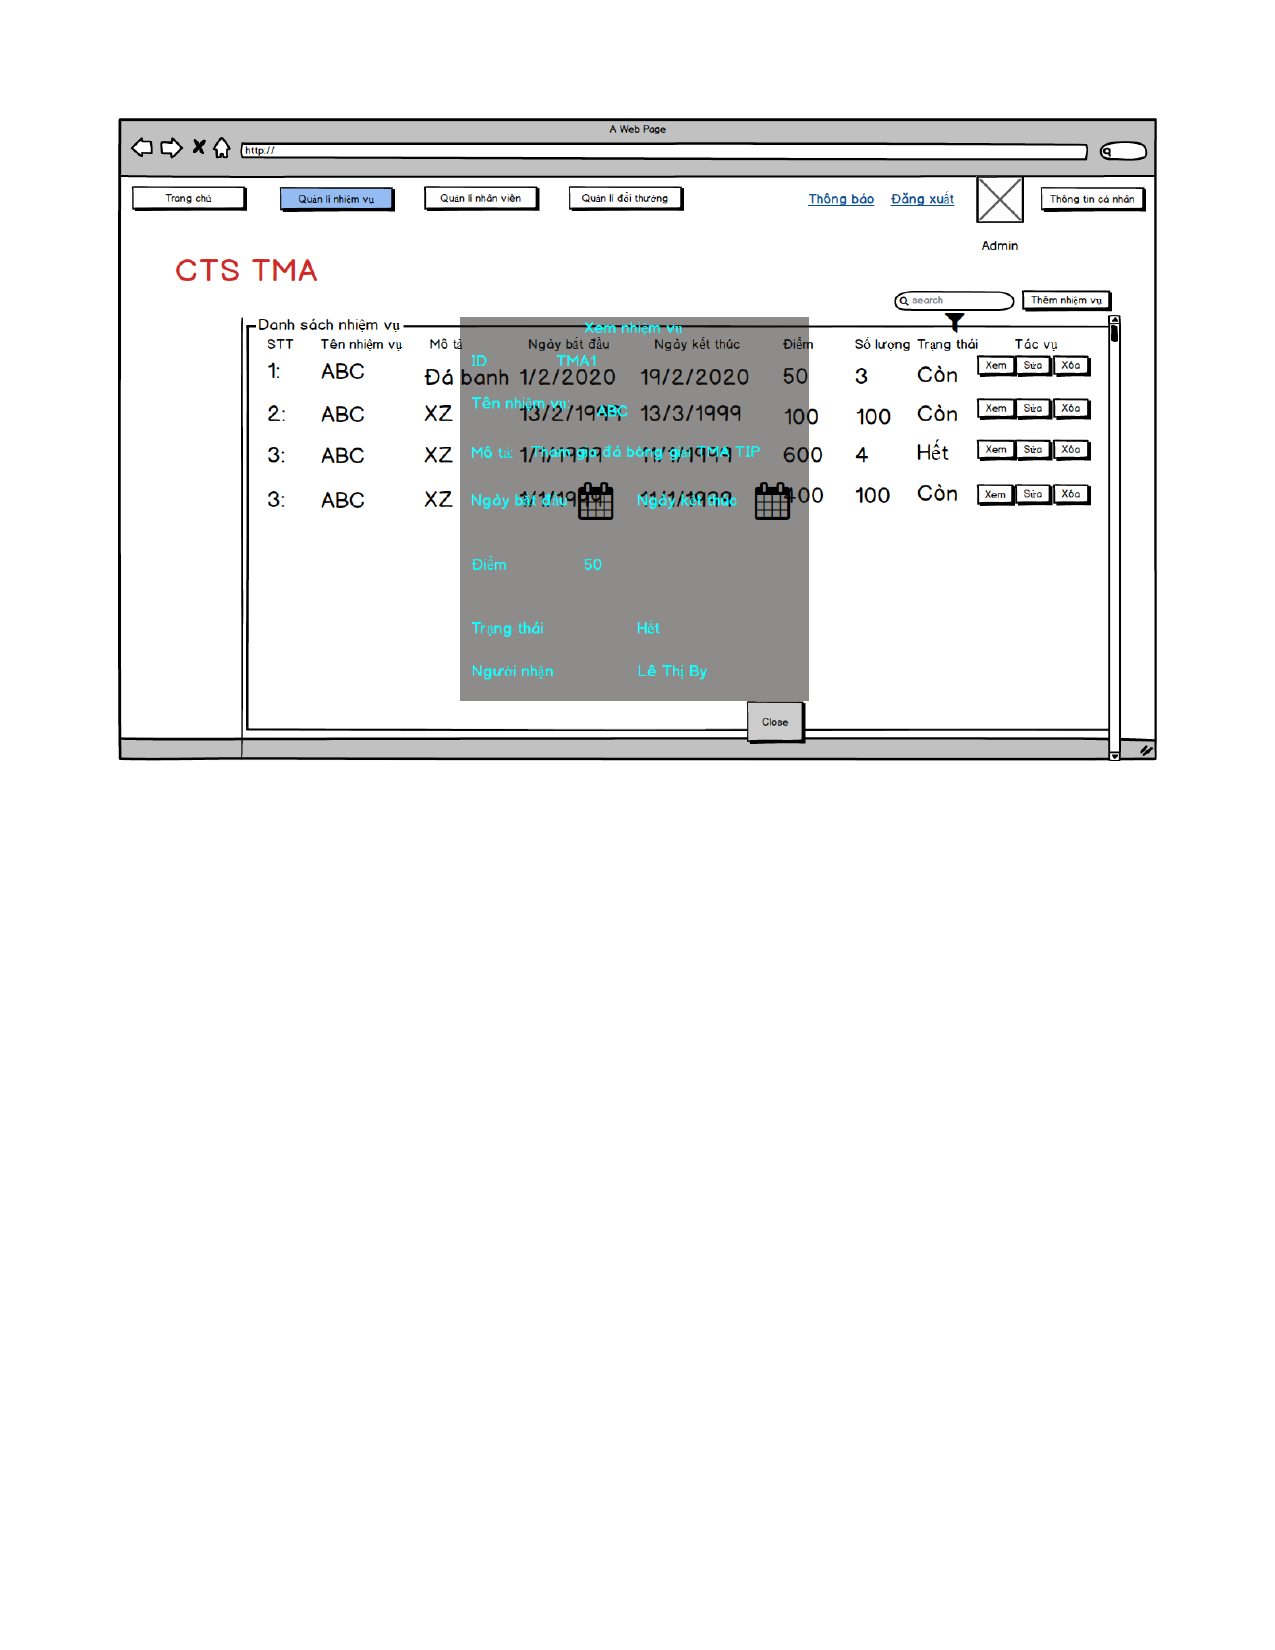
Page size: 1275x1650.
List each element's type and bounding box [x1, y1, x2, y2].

picture [118, 118, 1157, 761]
